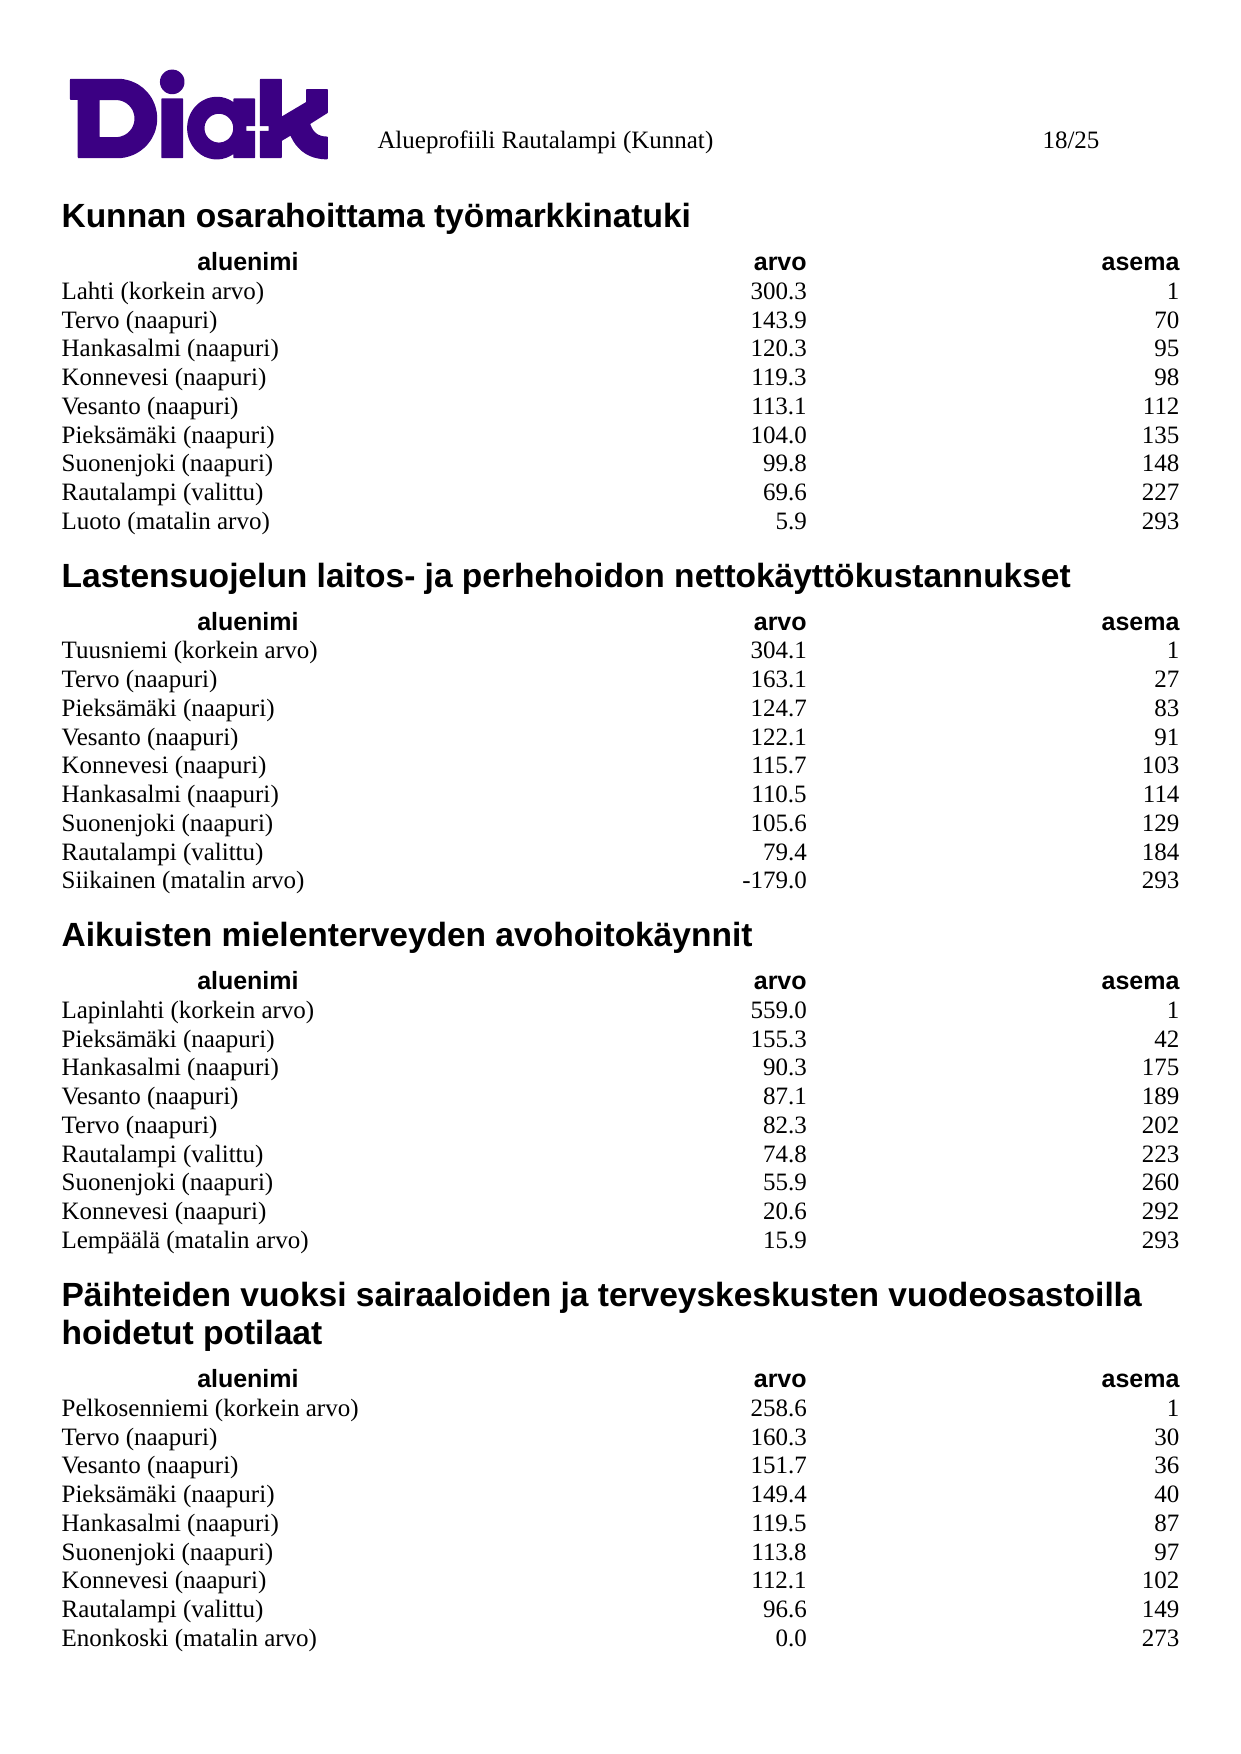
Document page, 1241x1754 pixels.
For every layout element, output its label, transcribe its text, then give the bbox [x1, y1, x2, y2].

table_cell 1 [806, 1393, 1179, 1422]
table_cell Luoto (matalin arvo) [61, 506, 434, 535]
table_cell 300.3 [434, 276, 806, 305]
table_header asema [806, 966, 1179, 995]
table_cell Vesanto (naapuri) [61, 1081, 434, 1110]
table_cell 119.3 [434, 362, 806, 391]
table_cell Konnevesi (naapuri) [61, 1566, 434, 1594]
table_cell Tuusniemi (korkein arvo) [61, 636, 434, 664]
table_cell Lapinlahti (korkein arvo) [61, 995, 434, 1024]
table_cell 160.3 [434, 1422, 806, 1451]
table_cell Vesanto (naapuri) [61, 1451, 434, 1479]
table_header asema [806, 1364, 1179, 1393]
table_cell Suonenjoki (naapuri) [61, 1537, 434, 1566]
table_cell Suonenjoki (naapuri) [61, 1168, 434, 1196]
table_cell 55.9 [434, 1168, 806, 1196]
table_cell Tervo (naapuri) [61, 305, 434, 333]
table_cell 292 [806, 1196, 1179, 1225]
table_cell 258.6 [434, 1393, 806, 1422]
table_cell 5.9 [434, 506, 806, 535]
table_cell Tervo (naapuri) [61, 1110, 434, 1139]
table_header aluenimi [61, 1364, 434, 1393]
table_cell 122.1 [434, 722, 806, 751]
table_cell 559.0 [434, 995, 806, 1024]
table_cell Lahti (korkein arvo) [61, 276, 434, 305]
table_cell 119.5 [434, 1508, 806, 1537]
table_cell Konnevesi (naapuri) [61, 362, 434, 391]
subtitle Aikuisten mielenterveyden avohoitokäynnit [61, 915, 1179, 954]
table_cell Tervo (naapuri) [61, 664, 434, 693]
table_cell Pieksämäki (naapuri) [61, 420, 434, 448]
table_cell 293 [806, 1225, 1179, 1254]
table_cell 143.9 [434, 305, 806, 333]
table_cell Tervo (naapuri) [61, 1422, 434, 1451]
table_cell 102 [806, 1566, 1179, 1594]
table_cell 175 [806, 1053, 1179, 1081]
table_cell 155.3 [434, 1024, 806, 1052]
table_cell 227 [806, 477, 1179, 506]
table_cell 124.7 [434, 693, 806, 722]
table_cell Rautalampi (valittu) [61, 1594, 434, 1623]
table_cell 189 [806, 1081, 1179, 1110]
table_cell 0.0 [434, 1623, 806, 1652]
table_cell 87.1 [434, 1081, 806, 1110]
table_cell 74.8 [434, 1139, 806, 1167]
table_cell 293 [806, 506, 1179, 535]
table_cell 151.7 [434, 1451, 806, 1479]
subtitle Lastensuojelun laitos- ja perhehoidon nettokäyttökustannukset [61, 556, 1179, 594]
table_header aluenimi [61, 607, 434, 636]
table_cell Pelkosenniemi (korkein arvo) [61, 1393, 434, 1422]
table_cell 97 [806, 1537, 1179, 1566]
table_cell 115.7 [434, 751, 806, 779]
table_cell 114 [806, 779, 1179, 808]
table_cell 91 [806, 722, 1179, 751]
table_cell 79.4 [434, 837, 806, 866]
table_cell 120.3 [434, 334, 806, 362]
table_header aluenimi [61, 247, 434, 276]
table_header arvo [434, 607, 806, 636]
table_cell 1 [806, 995, 1179, 1024]
table_cell 104.0 [434, 420, 806, 448]
table_cell 112.1 [434, 1566, 806, 1594]
table_cell Enonkoski (matalin arvo) [61, 1623, 434, 1652]
table_cell Suonenjoki (naapuri) [61, 449, 434, 477]
table_cell Konnevesi (naapuri) [61, 751, 434, 779]
table_cell 304.1 [434, 636, 806, 664]
table_cell Suonenjoki (naapuri) [61, 808, 434, 837]
table_cell 1 [806, 276, 1179, 305]
table_cell 36 [806, 1451, 1179, 1479]
table_cell 273 [806, 1623, 1179, 1652]
table_cell Hankasalmi (naapuri) [61, 1053, 434, 1081]
table_cell 70 [806, 305, 1179, 333]
table_cell 149 [806, 1594, 1179, 1623]
table_cell 112 [806, 391, 1179, 420]
table_cell 99.8 [434, 449, 806, 477]
table_cell 98 [806, 362, 1179, 391]
table_header arvo [434, 966, 806, 995]
table_cell 20.6 [434, 1196, 806, 1225]
table_cell 135 [806, 420, 1179, 448]
table_cell 83 [806, 693, 1179, 722]
subtitle Kunnan osarahoittama työmarkkinatuki [61, 196, 1179, 235]
table_header arvo [434, 1364, 806, 1393]
table_cell 95 [806, 334, 1179, 362]
table_cell Rautalampi (valittu) [61, 1139, 434, 1167]
table_cell Hankasalmi (naapuri) [61, 334, 434, 362]
table_cell 105.6 [434, 808, 806, 837]
table_cell 184 [806, 837, 1179, 866]
table_header asema [806, 247, 1179, 276]
table_cell 90.3 [434, 1053, 806, 1081]
table_cell Vesanto (naapuri) [61, 722, 434, 751]
table_cell Pieksämäki (naapuri) [61, 1024, 434, 1052]
table_cell 260 [806, 1168, 1179, 1196]
table_cell 202 [806, 1110, 1179, 1139]
table_cell Rautalampi (valittu) [61, 477, 434, 506]
table_cell Pieksämäki (naapuri) [61, 1479, 434, 1508]
table_cell Siikainen (matalin arvo) [61, 866, 434, 894]
table_cell 1 [806, 636, 1179, 664]
table_cell 27 [806, 664, 1179, 693]
table_cell 30 [806, 1422, 1179, 1451]
subtitle Päihteiden vuoksi sairaaloiden ja terveyskeskusten vuodeosastoilla hoidetut potilaat [61, 1274, 1179, 1352]
table_header arvo [434, 247, 806, 276]
table_cell 113.1 [434, 391, 806, 420]
table_cell -179.0 [434, 866, 806, 894]
table_cell 96.6 [434, 1594, 806, 1623]
table_cell 40 [806, 1479, 1179, 1508]
table_cell 42 [806, 1024, 1179, 1052]
table_cell 87 [806, 1508, 1179, 1537]
table_cell Pieksämäki (naapuri) [61, 693, 434, 722]
table_cell Hankasalmi (naapuri) [61, 779, 434, 808]
table_cell Lempäälä (matalin arvo) [61, 1225, 434, 1254]
table_cell 15.9 [434, 1225, 806, 1254]
table_cell 103 [806, 751, 1179, 779]
table_cell 148 [806, 449, 1179, 477]
table_cell Hankasalmi (naapuri) [61, 1508, 434, 1537]
table_header aluenimi [61, 966, 434, 995]
table_cell Vesanto (naapuri) [61, 391, 434, 420]
table_cell 82.3 [434, 1110, 806, 1139]
table_header asema [806, 607, 1179, 636]
table_cell Konnevesi (naapuri) [61, 1196, 434, 1225]
table_cell 149.4 [434, 1479, 806, 1508]
table_cell 113.8 [434, 1537, 806, 1566]
table_cell 69.6 [434, 477, 806, 506]
table_cell Rautalampi (valittu) [61, 837, 434, 866]
table_cell 293 [806, 866, 1179, 894]
table_cell 110.5 [434, 779, 806, 808]
table_cell 223 [806, 1139, 1179, 1167]
table_cell 129 [806, 808, 1179, 837]
table_cell 163.1 [434, 664, 806, 693]
